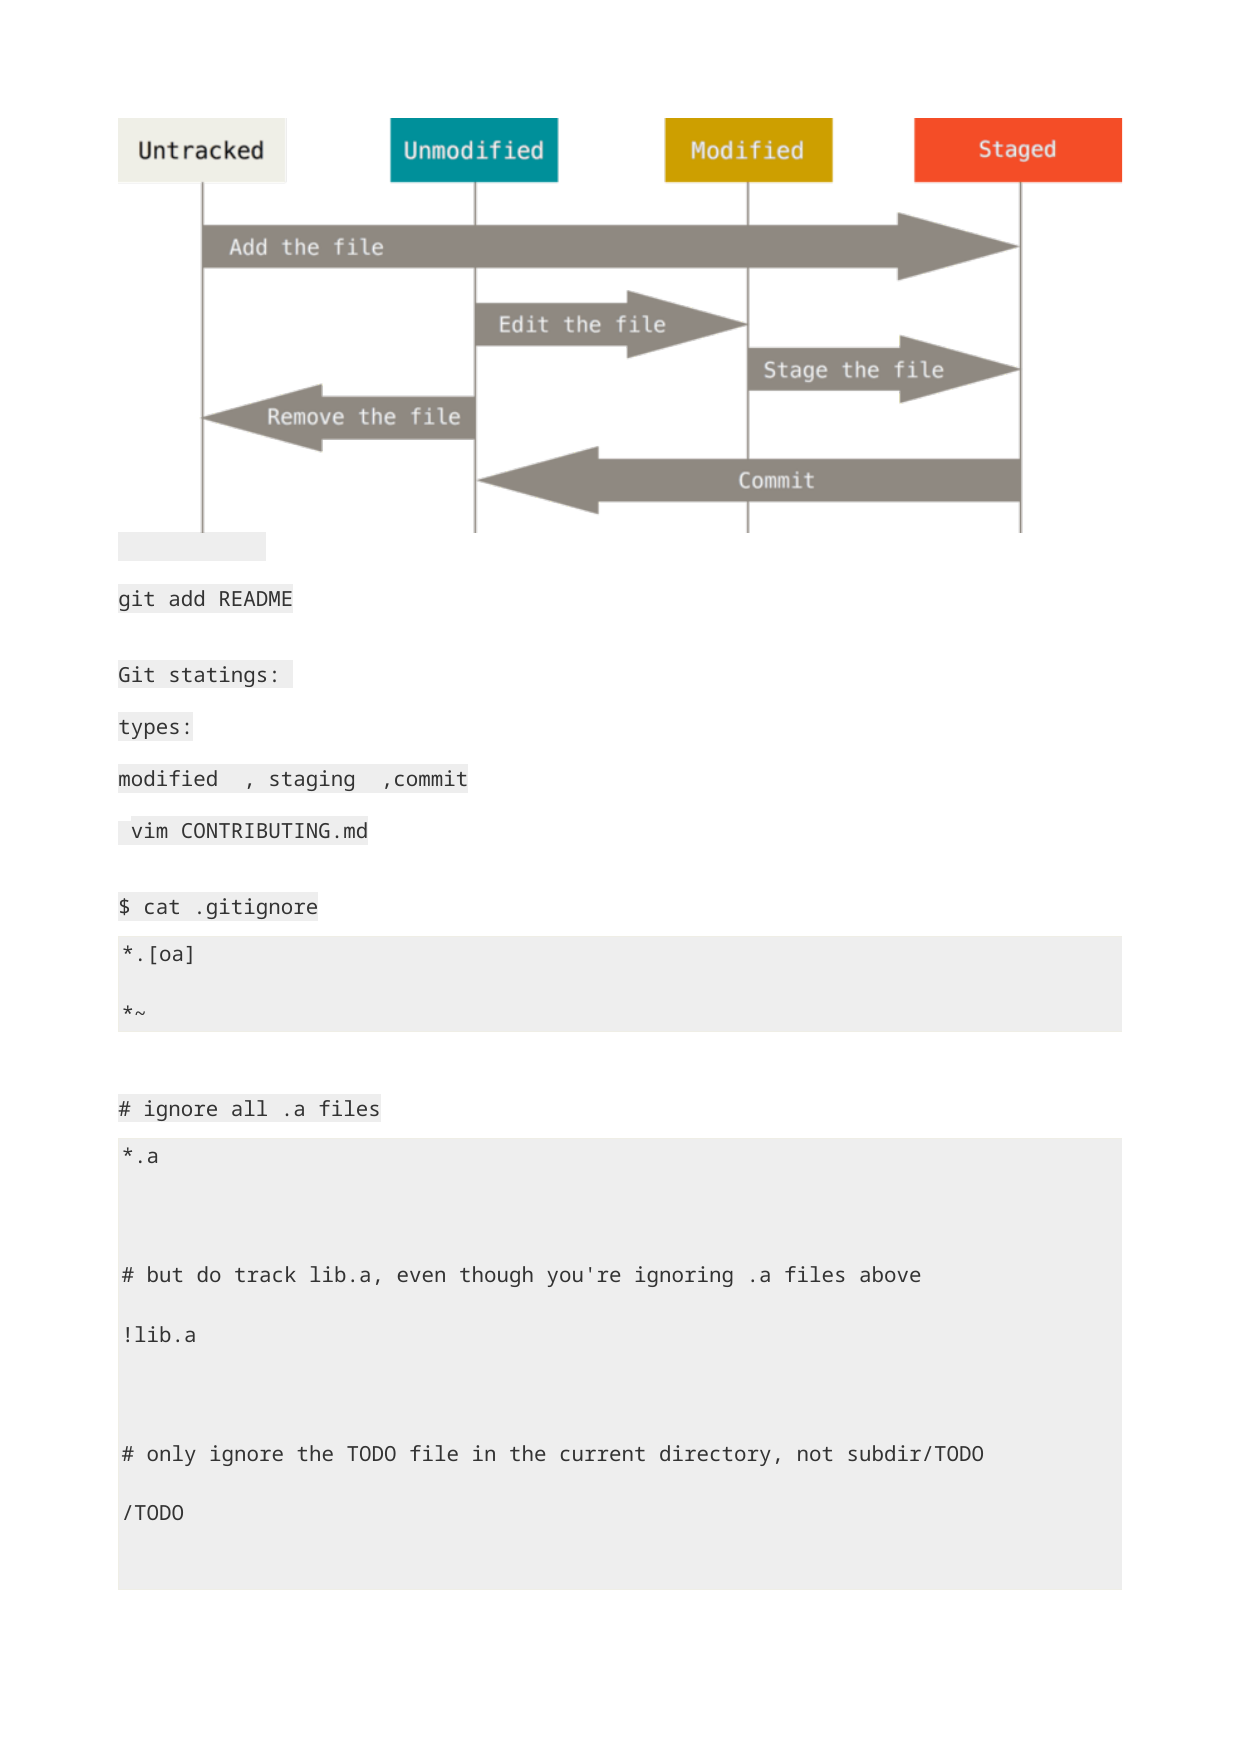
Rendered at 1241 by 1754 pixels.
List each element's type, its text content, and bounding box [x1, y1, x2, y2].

text # only ignore the TODO file in the current directory, not subdir/TODO [119, 1436, 1122, 1467]
text vim CONTRIBUTING.md [118, 816, 1122, 845]
text !lib.a [119, 1316, 1122, 1348]
text *.[oa] [119, 937, 1122, 968]
text modified , staging ,commit [118, 764, 1122, 793]
text $ cat .gitignore [118, 892, 1122, 921]
picture [118, 118, 1123, 533]
text /TODO [119, 1495, 1122, 1527]
text *~ [119, 996, 1122, 1031]
text # ignore all .a files [118, 1094, 1122, 1122]
text git add README [118, 584, 1122, 613]
text Git statings: [118, 660, 1122, 688]
text types: [118, 712, 1122, 741]
text *.a [119, 1139, 1122, 1169]
text # but do track lib.a, even though you're ignoring .a files above [119, 1257, 1122, 1288]
